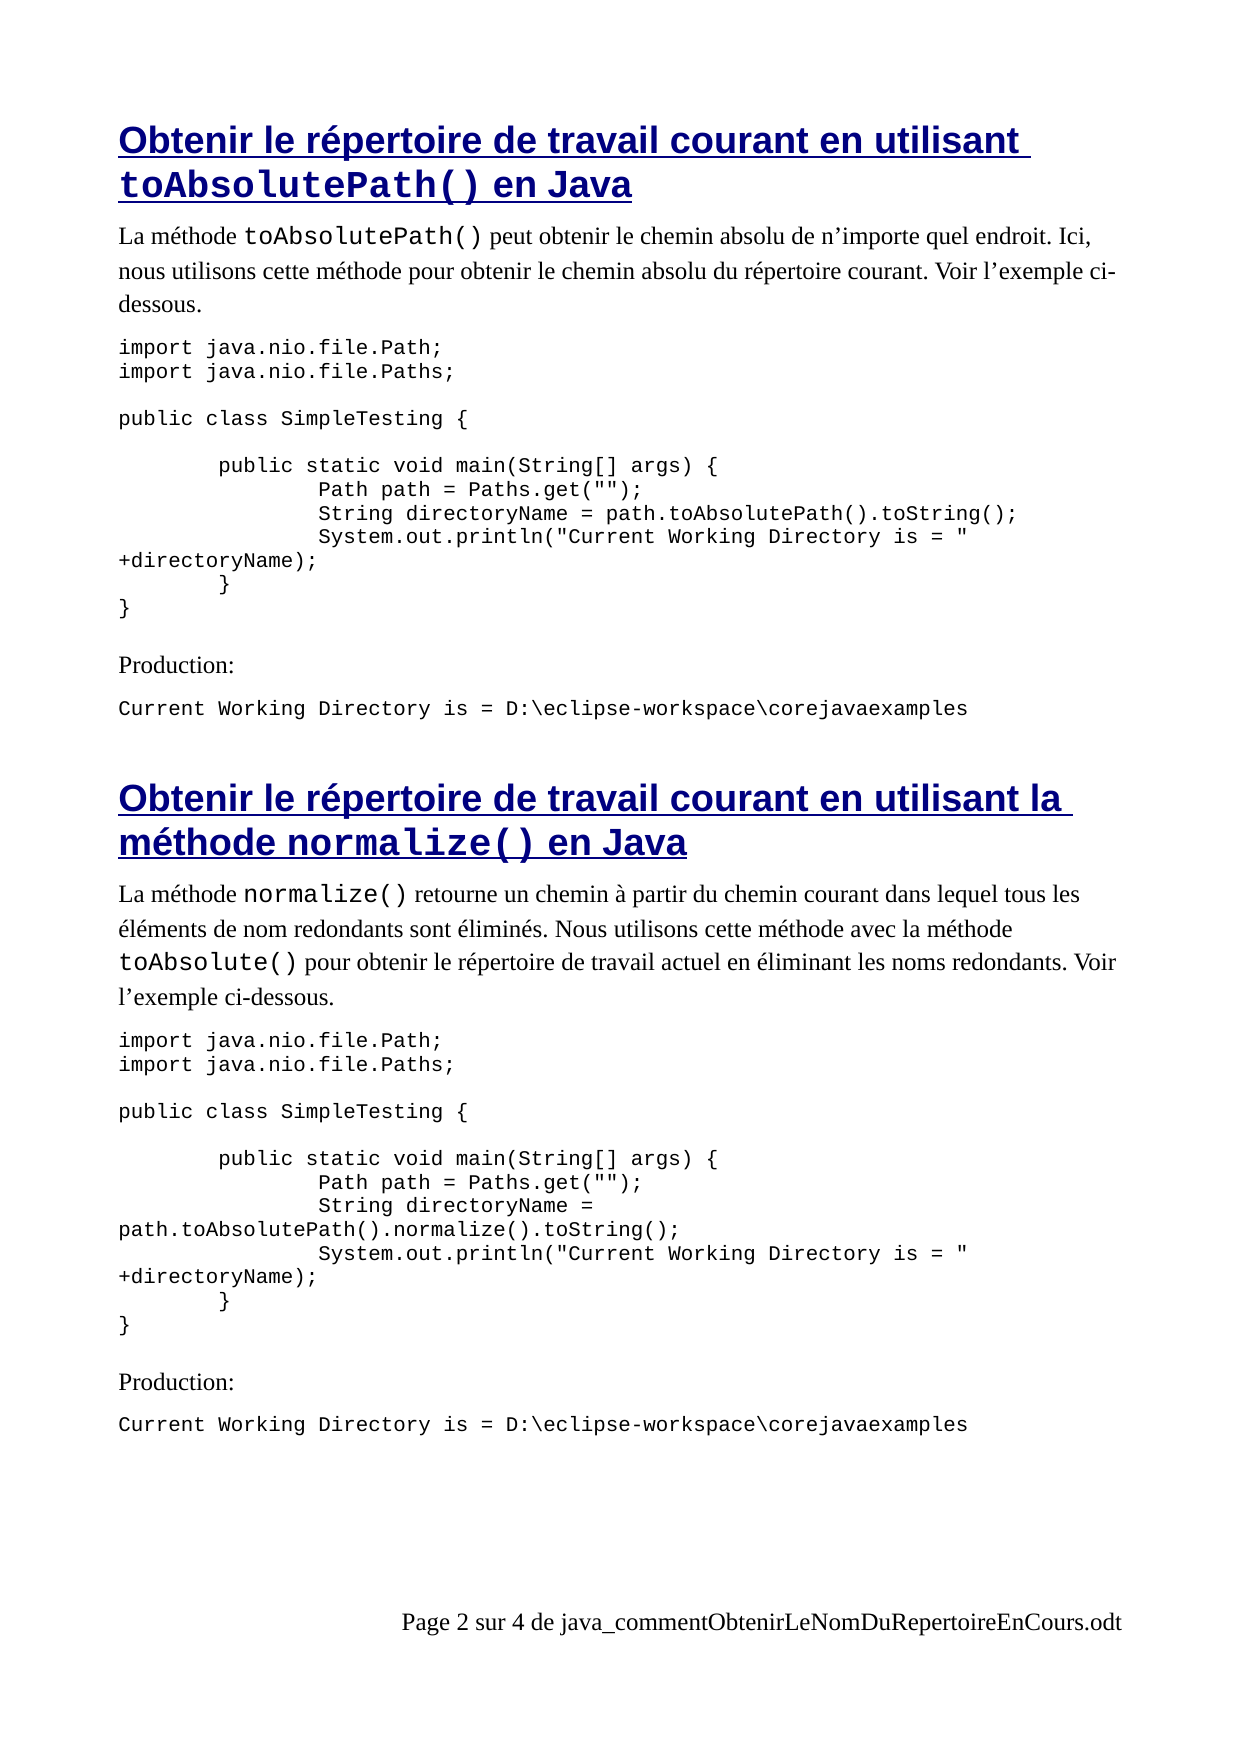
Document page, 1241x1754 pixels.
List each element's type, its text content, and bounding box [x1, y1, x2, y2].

text String directoryName = path.toAbsolutePath().toString(); [118, 502, 1122, 526]
text Path path = Paths.get(""); [118, 479, 1122, 502]
text Current Working Directory is = D:\eclipse-workspace\corejavaexamples [118, 1414, 1122, 1438]
text public static void main(String[] args) { [118, 455, 1122, 479]
text Production: [118, 650, 1122, 679]
text Production: [118, 1367, 1122, 1396]
text import java.nio.file.Paths; [118, 1053, 1122, 1077]
text La méthode toAbsolutePath() peut obtenir le chemin absolu de n’importe quel endroit. Ici, nous utilisons cette méthode pour obtenir le chemin absolu du répertoire courant. Voir l’exemple ci-dessous. [118, 221, 1122, 318]
text La méthode normalize() retourne un chemin à partir du chemin courant dans lequel tous les éléments de nom redondants sont éliminés. Nous utilisons cette méthode avec la méthode toAbsolute() pour obtenir le répertoire de travail actuel en éliminant les noms redondants. Voir l’exemple ci-dessous. [118, 879, 1122, 1011]
text System.out.println("Current Working Directory is = " +directoryName); [118, 526, 1122, 573]
text import java.nio.file.Path; [118, 337, 1122, 361]
text import java.nio.file.Path; [118, 1030, 1122, 1053]
text } [118, 573, 1122, 597]
text public class SimpleTesting { [118, 1101, 1122, 1124]
text } [118, 597, 1122, 621]
text Current Working Directory is = D:\eclipse-workspace\corejavaexamples [118, 698, 1122, 721]
text Path path = Paths.get(""); [118, 1172, 1122, 1195]
text String directoryName = path.toAbsolutePath().normalize().toString(); [118, 1195, 1122, 1243]
text } [118, 1314, 1122, 1337]
text public static void main(String[] args) { [118, 1148, 1122, 1172]
text import java.nio.file.Paths; [118, 361, 1122, 384]
text } [118, 1290, 1122, 1314]
text System.out.println("Current Working Directory is = " +directoryName); [118, 1243, 1122, 1290]
subtitle Obtenir le répertoire de travail courant en utilisant toAbsolutePath() en Java [118, 118, 1122, 209]
text public class SimpleTesting { [118, 408, 1122, 432]
subtitle Obtenir le répertoire de travail courant en utilisant la méthode normalize() en Java [118, 776, 1122, 867]
